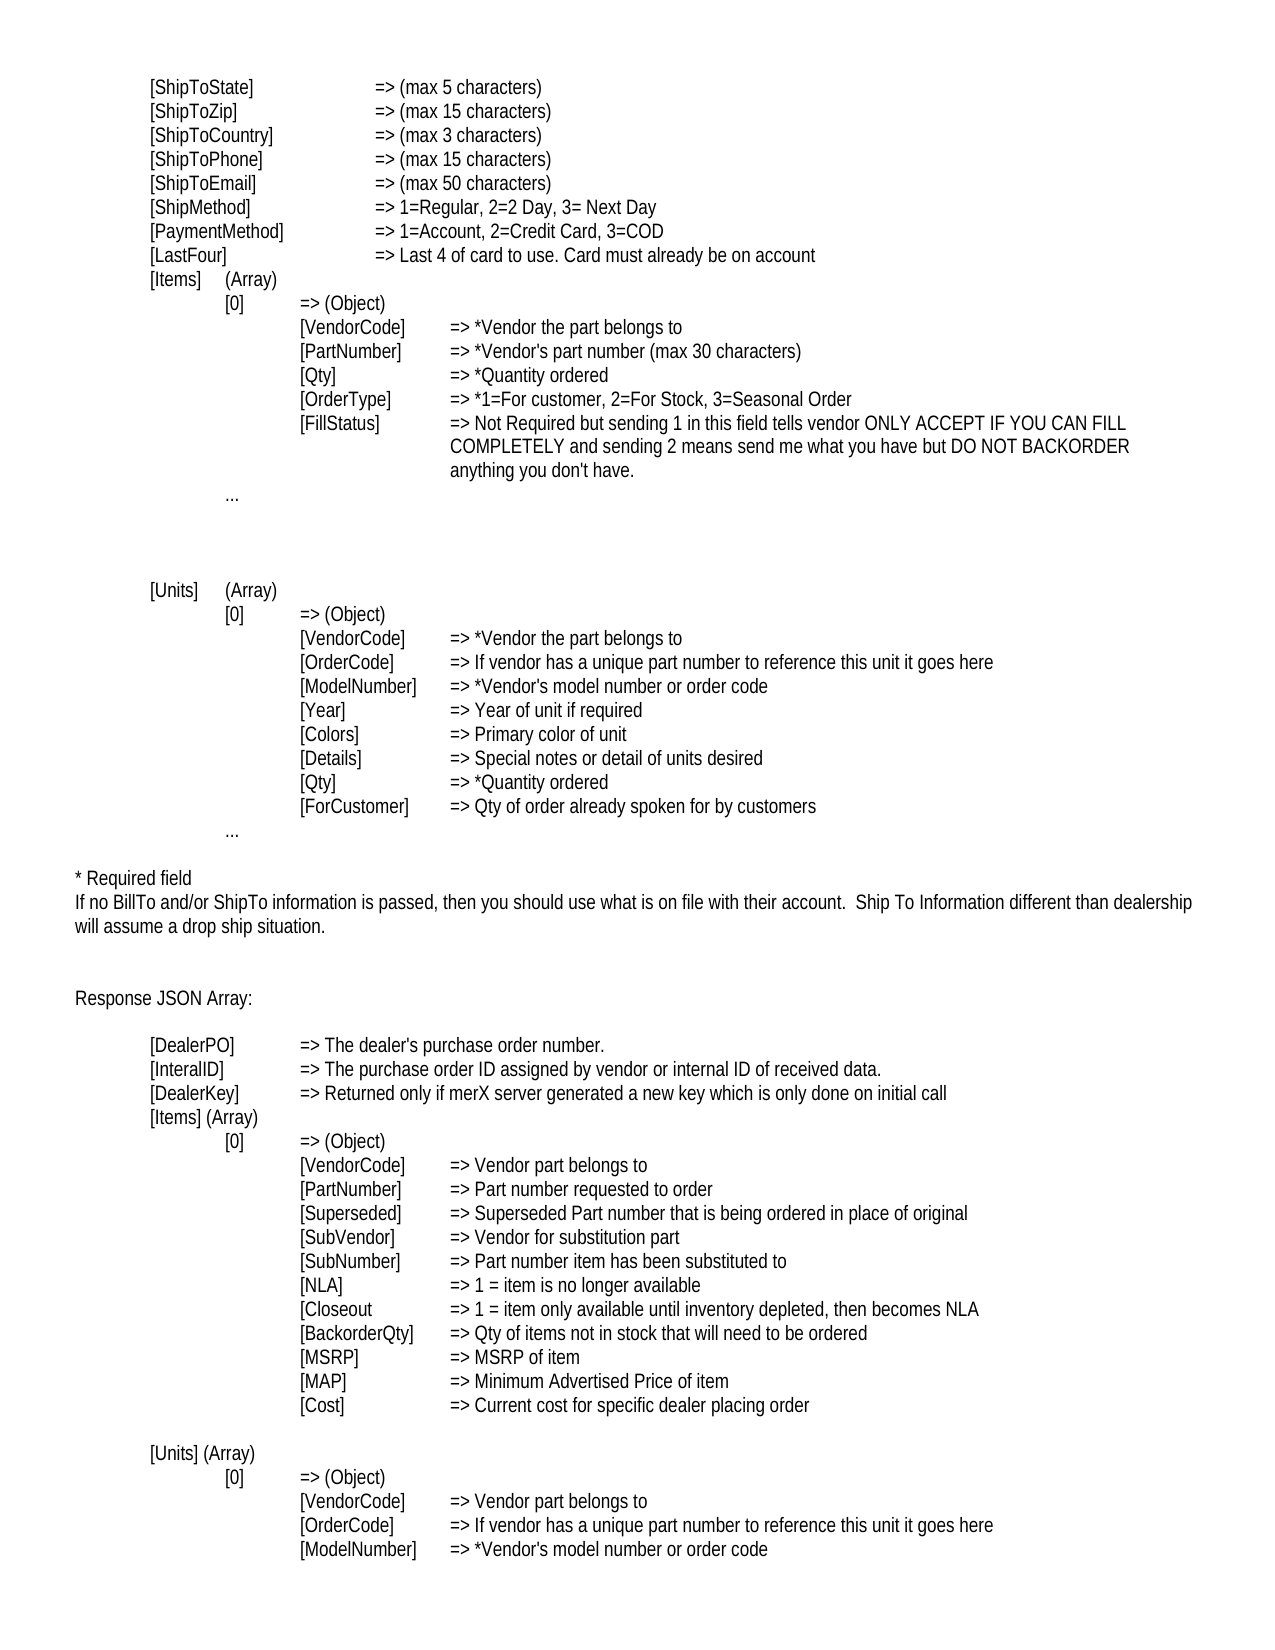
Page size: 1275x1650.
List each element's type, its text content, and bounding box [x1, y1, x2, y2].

text [ShipToZip] => (max 15 characters) [75, 99, 1200, 123]
text [DealerKey] => Returned only if merX server generated a new key which is only done on initial call [75, 1081, 1200, 1105]
text [LastFour] => Last 4 of card to use. Card must already be on account [75, 243, 1200, 267]
text Response JSON Array: [75, 985, 1200, 1009]
text [OrderType] => *1=For customer, 2=For Stock, 3=Seasonal Order [75, 386, 1200, 410]
text [Closeout => 1 = item only available until inventory depleted, then becomes NLA [75, 1297, 1200, 1321]
text [Superseded] => Superseded Part number that is being ordered in place of original [75, 1201, 1200, 1225]
text ... [75, 818, 1200, 842]
text [VendorCode] => *Vendor the part belongs to [75, 626, 1200, 650]
text [Details] => Special notes or detail of units desired [75, 746, 1200, 770]
text [0] => (Object) [75, 291, 1200, 314]
text [VendorCode] => Vendor part belongs to [75, 1153, 1200, 1177]
text [SubVendor] => Vendor for substitution part [75, 1225, 1200, 1249]
text [PartNumber] => Part number requested to order [75, 1177, 1200, 1201]
text [BackorderQty] => Qty of items not in stock that will need to be ordered [75, 1321, 1200, 1345]
text [Items] (Array) [75, 267, 1200, 291]
text [Year] => Year of unit if required [75, 698, 1200, 722]
text * Required field [75, 866, 1200, 889]
text [Colors] => Primary color of unit [75, 722, 1200, 746]
text [ModelNumber] => *Vendor's model number or order code [75, 674, 1200, 698]
text [SubNumber] => Part number item has been substituted to [75, 1249, 1200, 1273]
text [Units] (Array) [75, 578, 1200, 602]
text [MSRP] => MSRP of item [75, 1345, 1200, 1369]
text [ForCustomer] => Qty of order already spoken for by customers [75, 794, 1200, 818]
text [ShipToEmail] => (max 50 characters) [75, 171, 1200, 195]
text [ShipToPhone] => (max 15 characters) [75, 147, 1200, 171]
text [VendorCode] => Vendor part belongs to [75, 1488, 1200, 1512]
text [Items] (Array) [75, 1105, 1200, 1129]
text [ShipToCountry] => (max 3 characters) [75, 123, 1200, 147]
text [0] => (Object) [75, 1129, 1200, 1153]
text If no BillTo and/or ShipTo information is passed, then you should use what is on file with their account. Ship To Information different than dealership will assume a drop ship situation. [75, 889, 1200, 937]
text [ModelNumber] => *Vendor's model number or order code [75, 1536, 1200, 1560]
text [PaymentMethod] => 1=Account, 2=Credit Card, 3=COD [75, 219, 1200, 243]
text [0] => (Object) [75, 602, 1200, 626]
text [InteralID] => The purchase order ID assigned by vendor or internal ID of received data. [75, 1057, 1200, 1081]
text [DealerPO] => The dealer's purchase order number. [75, 1033, 1200, 1057]
text [Qty] => *Quantity ordered [75, 362, 1200, 386]
text [OrderCode] => If vendor has a unique part number to reference this unit it goes here [75, 1512, 1200, 1536]
text [MAP] => Minimum Advertised Price of item [75, 1369, 1200, 1393]
text [OrderCode] => If vendor has a unique part number to reference this unit it goes here [75, 650, 1200, 674]
text [NLA] => 1 = item is no longer available [75, 1273, 1200, 1297]
text [FillStatus] => Not Required but sending 1 in this field tells vendor ONLY ACCEPT IF YOU CAN FILL COMPLETELY and sending 2 means send me what you have but DO NOT BACKORDER anything you don't have. [300, 410, 1200, 482]
text [Qty] => *Quantity ordered [75, 770, 1200, 794]
text [Cost] => Current cost for specific dealer placing order [75, 1393, 1200, 1417]
text ... [75, 482, 1200, 506]
text [Units] (Array) [75, 1441, 1200, 1464]
text [ShipToState] => (max 5 characters) [75, 75, 1200, 99]
text [PartNumber] => *Vendor's part number (max 30 characters) [75, 338, 1200, 362]
text [ShipMethod] => 1=Regular, 2=2 Day, 3= Next Day [75, 195, 1200, 219]
text [0] => (Object) [75, 1464, 1200, 1488]
text [VendorCode] => *Vendor the part belongs to [75, 314, 1200, 338]
